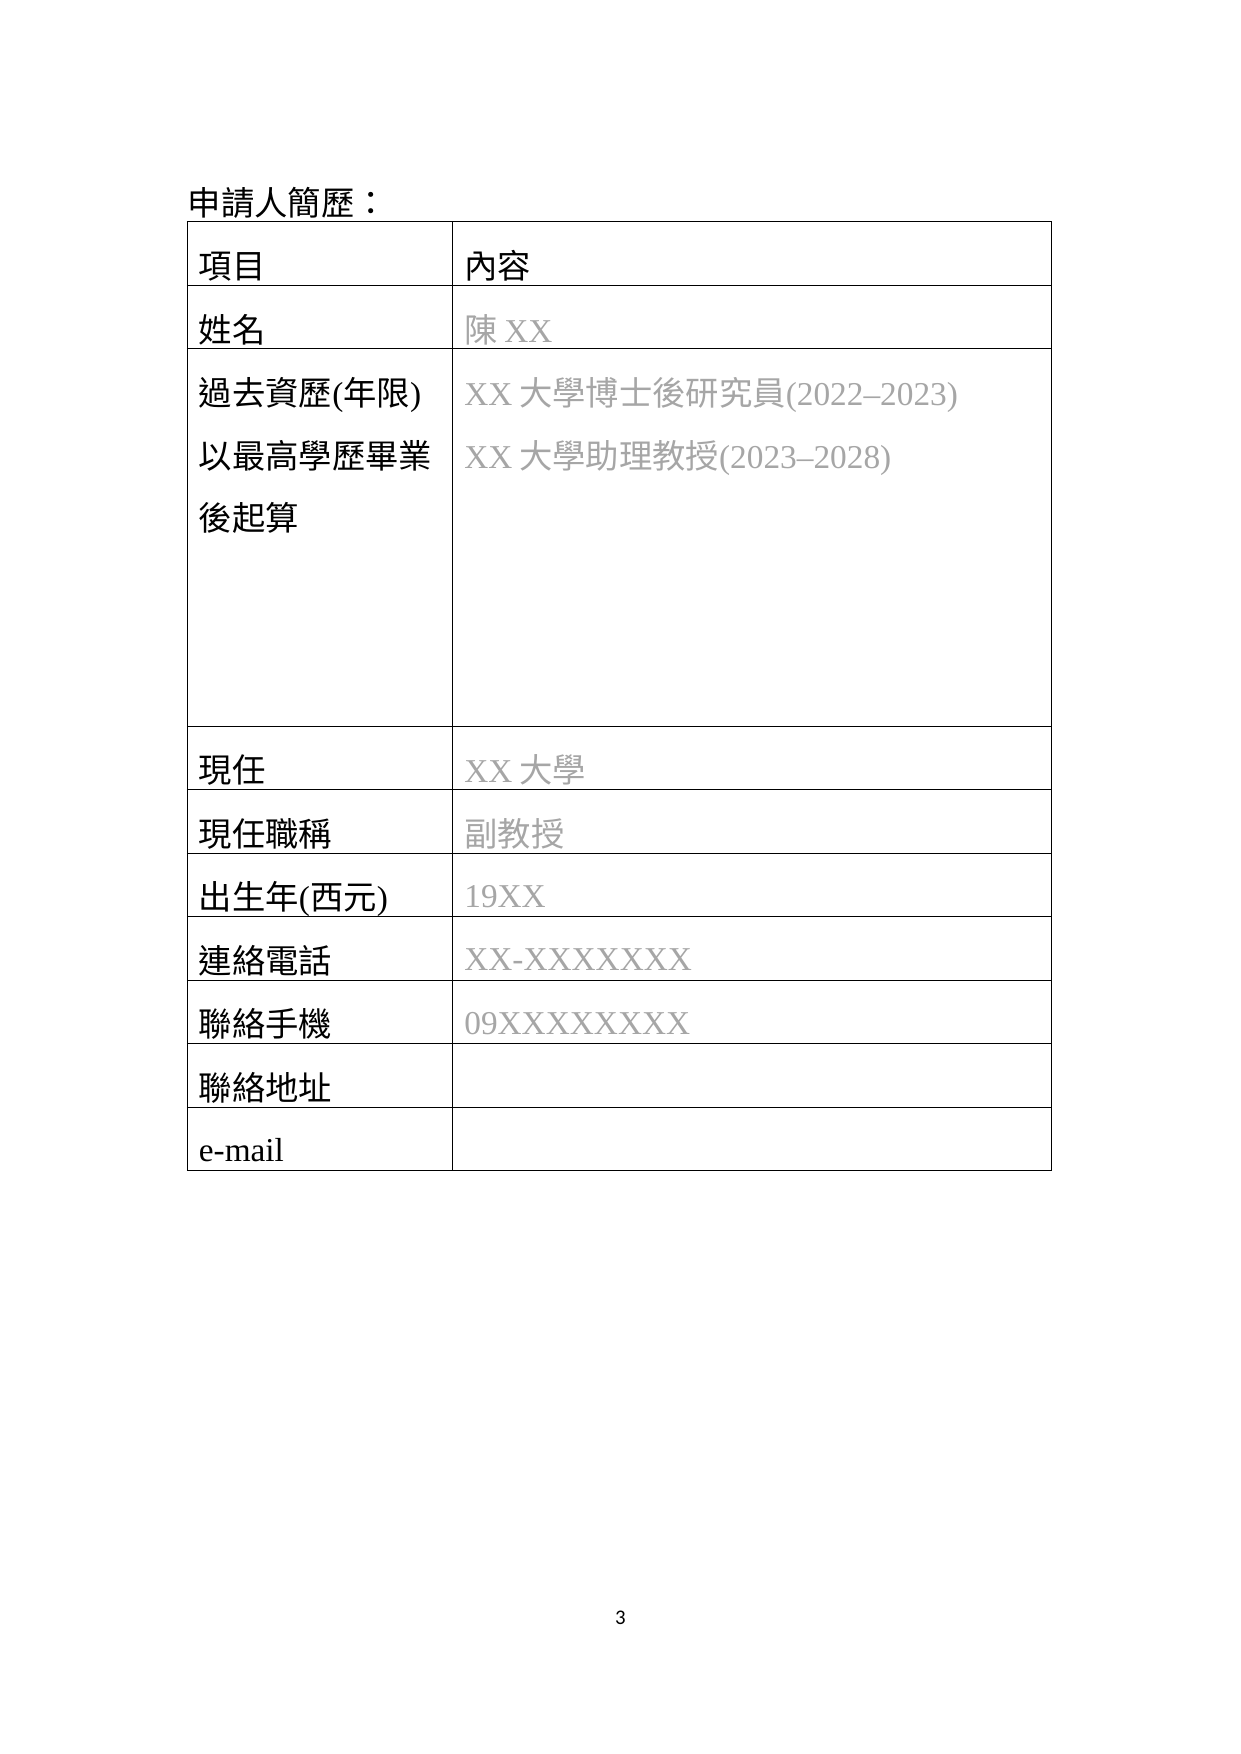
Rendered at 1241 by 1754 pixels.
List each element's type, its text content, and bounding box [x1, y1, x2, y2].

table_cell 陳XX [453, 286, 1051, 348]
table_cell [453, 1044, 1051, 1107]
table_cell [453, 1108, 1051, 1170]
table_cell 連絡電話 [188, 917, 452, 980]
table_cell 過去資歷(年限) 以最高學歷畢業後起算 [188, 349, 452, 726]
table_cell 09XXXXXXXX [453, 981, 1051, 1043]
table_cell 聯絡地址 [188, 1044, 452, 1107]
table_cell 19XX [453, 854, 1051, 916]
table_cell XX-XXXXXXX [453, 917, 1051, 980]
table_header 內容 [453, 222, 1051, 285]
table_cell 現任職稱 [188, 790, 452, 853]
table_cell 出生年(西元) [188, 854, 452, 916]
table_cell e-mail [188, 1108, 452, 1170]
table_cell XX大學 [453, 727, 1051, 789]
table_cell XX大學博士後研究員(2022–2023) XX大學助理教授(2023–2028) [453, 349, 1051, 726]
table_cell 姓名 [188, 286, 452, 348]
table_cell 現任 [188, 727, 452, 789]
text 申請人簡歷： [187, 159, 1053, 221]
table_cell 聯絡手機 [188, 981, 452, 1043]
table_cell 副教授 [453, 790, 1051, 853]
table_header 項目 [188, 222, 452, 285]
